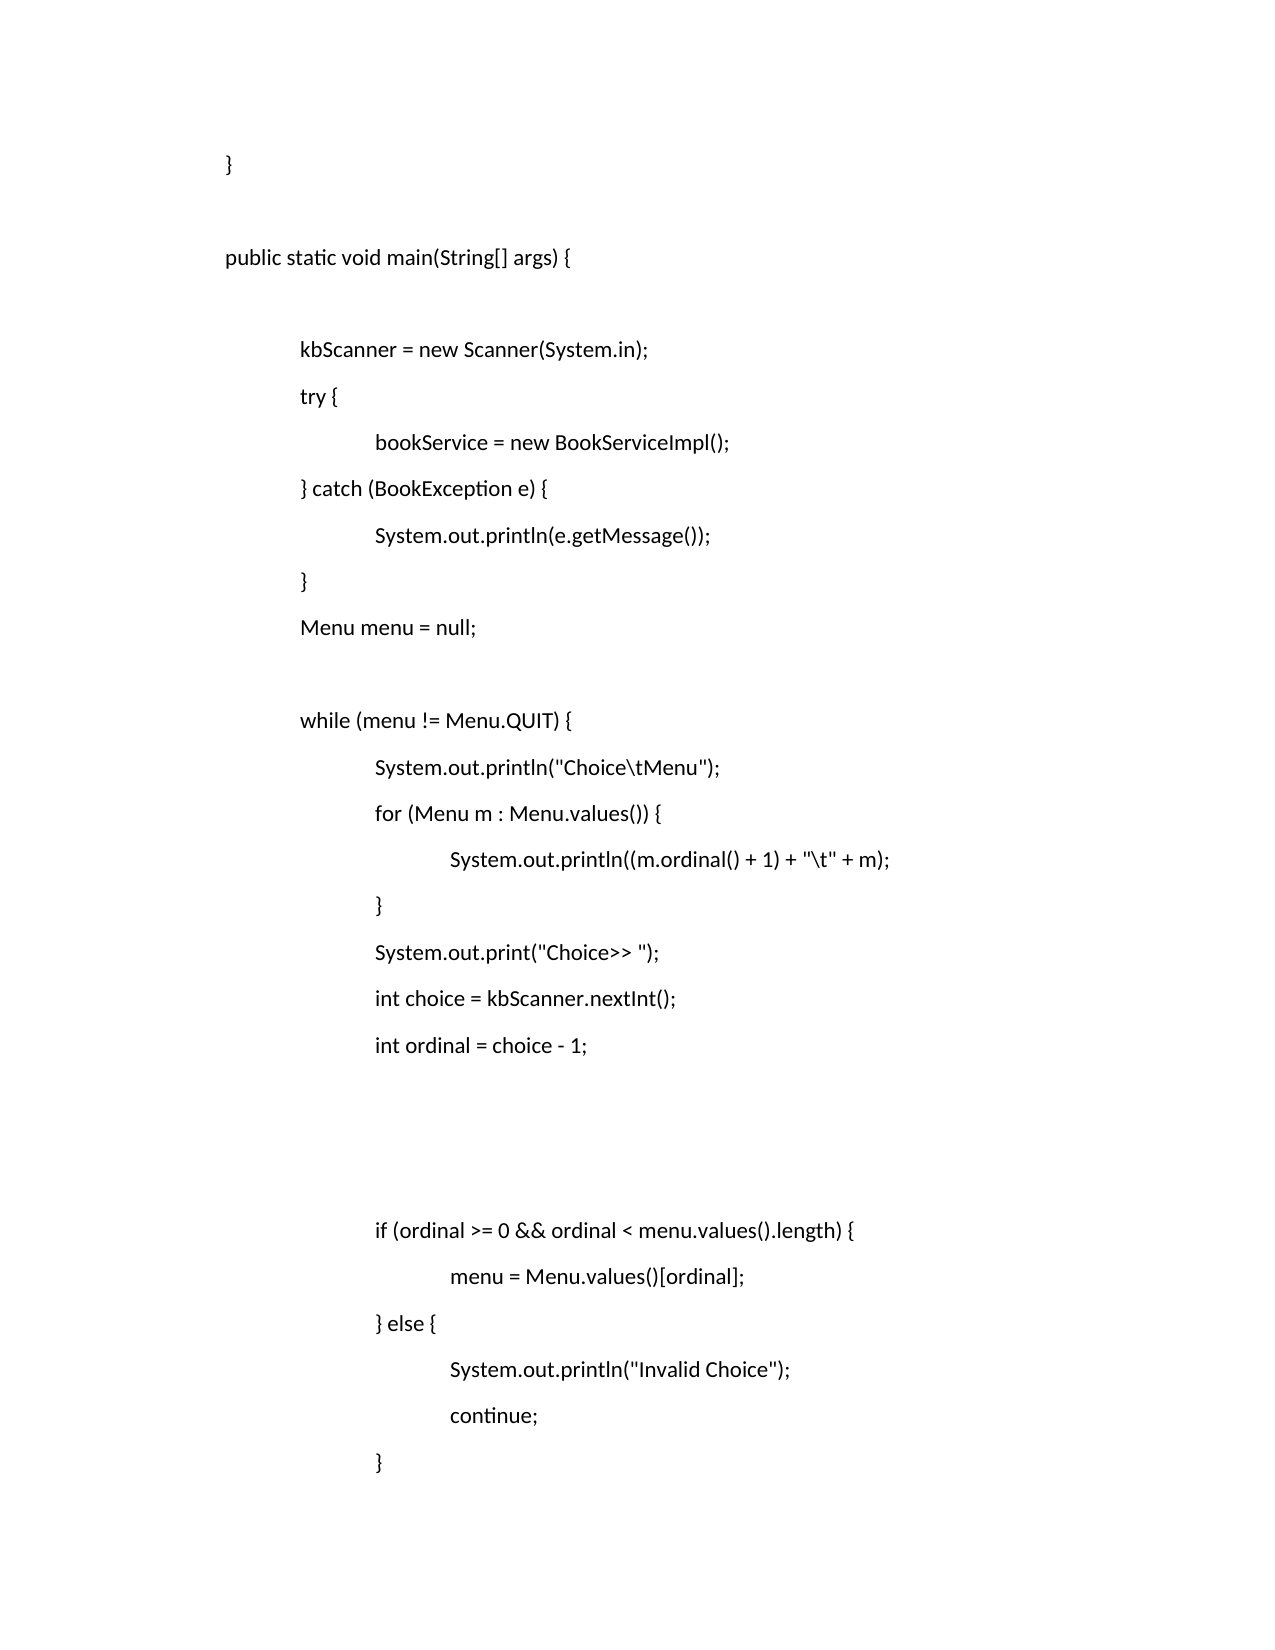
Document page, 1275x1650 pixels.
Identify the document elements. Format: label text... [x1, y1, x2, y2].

text } catch (BookException e) { [150, 474, 1125, 502]
text bookService = new BookServiceImpl(); [150, 428, 1125, 456]
text } [150, 150, 1125, 178]
text while (menu != Menu.QUIT) { [150, 706, 1125, 734]
text System.out.println(e.getMessage()); [150, 521, 1125, 549]
text if (ordinal >= 0 && ordinal < menu.values().length) { [150, 1216, 1125, 1244]
text } [150, 892, 1125, 920]
text } else { [150, 1309, 1125, 1337]
text try { [150, 382, 1125, 410]
text } [150, 567, 1125, 595]
text public static void main(String[] args) { [150, 243, 1125, 271]
text int ordinal = choice - 1; [150, 1031, 1125, 1059]
text for (Menu m : Menu.values()) { [150, 799, 1125, 827]
text menu = Menu.values()[ordinal]; [150, 1262, 1125, 1291]
text System.out.println((m.ordinal() + 1) + "\t" + m); [150, 845, 1125, 873]
text kbScanner = new Scanner(System.in); [150, 335, 1125, 363]
text System.out.println("Choice\tMenu"); [150, 753, 1125, 781]
text continue; [150, 1402, 1125, 1429]
text Menu menu = null; [150, 613, 1125, 642]
text System.out.print("Choice>> "); [150, 938, 1125, 966]
text int choice = kbScanner.nextInt(); [150, 984, 1125, 1012]
text } [150, 1448, 1125, 1476]
text System.out.println("Invalid Choice"); [150, 1355, 1125, 1383]
